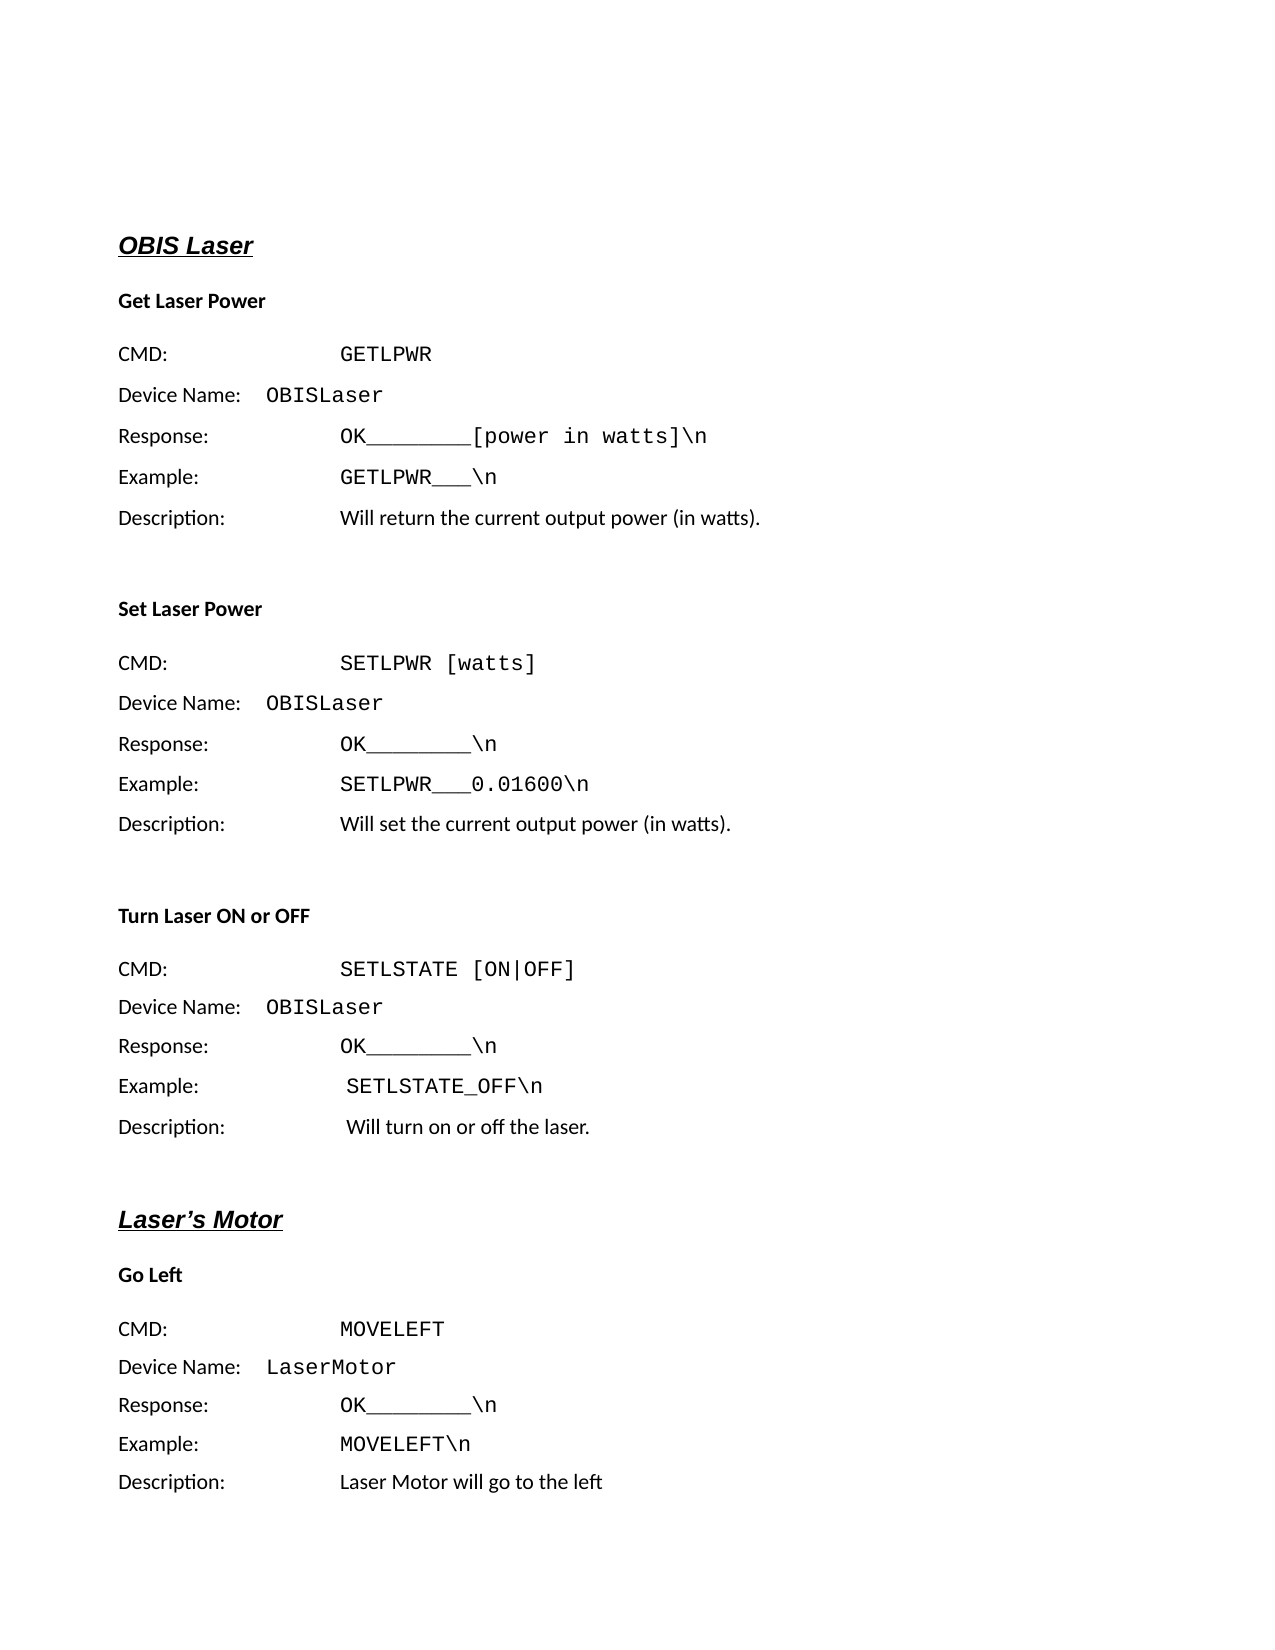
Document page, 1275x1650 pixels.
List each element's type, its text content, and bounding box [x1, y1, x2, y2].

text Device Name: OBISLaser [118, 379, 1157, 408]
text Description: Will return the current output power (in watts). [118, 502, 1157, 531]
text Example: GETLPWR___\n [118, 461, 1157, 491]
text Response: OK________[power in watts]\n [118, 420, 1157, 450]
text CMD: MOVELEFT [118, 1315, 1157, 1343]
text Description: Will turn on or off the laser. [118, 1111, 1157, 1140]
text Set Laser Power [118, 595, 1157, 622]
text CMD: SETLPWR [watts] [118, 649, 1157, 677]
text Response: OK________\n [118, 728, 1157, 758]
text Response: OK________\n [118, 1032, 1157, 1060]
text Go Left [118, 1261, 1157, 1288]
text Example: SETLSTATE_OFF\n [118, 1070, 1157, 1100]
text Response: OK________\n [118, 1392, 1157, 1419]
text Description: Laser Motor will go to the left [118, 1468, 1157, 1495]
text Description: Will set the current output power (in watts). [118, 808, 1157, 837]
text Laser’s Motor [118, 1205, 1157, 1234]
text Example: MOVELEFT\n [118, 1430, 1157, 1458]
text CMD: SETLSTATE [ON|OFF] [118, 955, 1157, 983]
text Example: SETLPWR___0.01600\n [118, 770, 1157, 797]
text Device Name: OBISLaser [118, 687, 1157, 717]
text CMD: GETLPWR [118, 340, 1157, 368]
text OBIS Laser [118, 231, 1157, 259]
text Device Name: OBISLaser [118, 993, 1157, 1021]
text Turn Laser ON or OFF [118, 902, 1157, 928]
text Device Name: LaserMotor [118, 1353, 1157, 1381]
text Get Laser Power [118, 287, 1157, 313]
